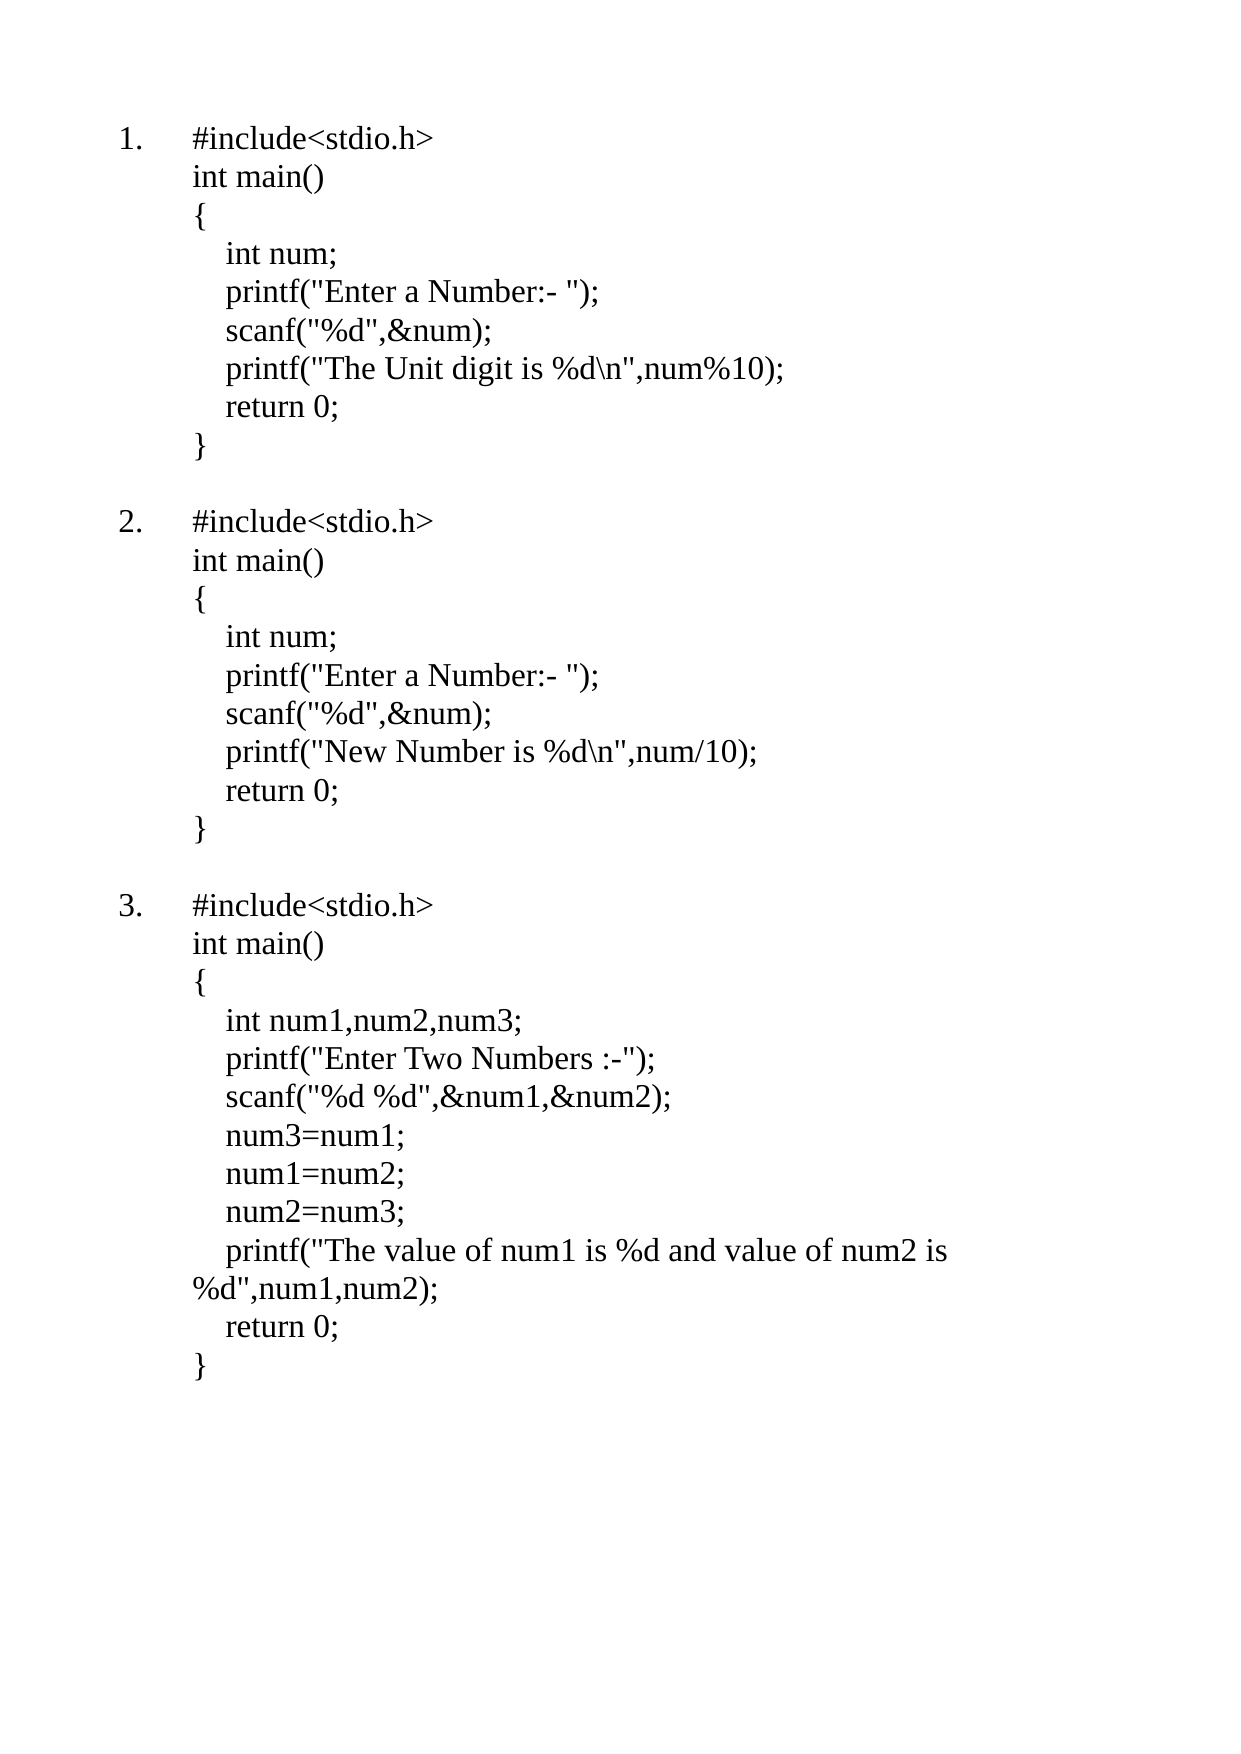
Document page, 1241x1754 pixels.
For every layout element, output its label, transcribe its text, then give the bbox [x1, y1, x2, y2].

text int main() [118, 923, 1122, 961]
text num3=num1; [118, 1115, 1122, 1153]
text } [118, 808, 1122, 846]
text printf("The value of num1 is %d and value of num2 is %d",num1,num2); [118, 1230, 1122, 1306]
text { [118, 578, 1122, 616]
text printf("Enter a Number:- "); [118, 655, 1122, 693]
text num2=num3; [118, 1191, 1122, 1230]
text } [118, 1345, 1122, 1383]
text return 0; [118, 770, 1122, 808]
text } [118, 425, 1122, 463]
text printf("The Unit digit is %d\n",num%10); [118, 348, 1122, 386]
text int num; [118, 616, 1122, 655]
text 2. #include<stdio.h> [118, 501, 1122, 540]
text int num; [118, 233, 1122, 271]
text return 0; [118, 386, 1122, 425]
text scanf("%d",&num); [118, 310, 1122, 348]
text return 0; [118, 1306, 1122, 1345]
text int num1,num2,num3; [118, 1000, 1122, 1038]
text printf("Enter a Number:- "); [118, 271, 1122, 310]
text 1. #include<stdio.h> [118, 118, 1122, 156]
text 3. #include<stdio.h> [118, 885, 1122, 923]
text int main() [118, 156, 1122, 195]
text printf("New Number is %d\n",num/10); [118, 731, 1122, 770]
text scanf("%d %d",&num1,&num2); [118, 1076, 1122, 1115]
text num1=num2; [118, 1153, 1122, 1191]
text { [118, 961, 1122, 1000]
text scanf("%d",&num); [118, 693, 1122, 731]
text int main() [118, 540, 1122, 578]
text { [118, 195, 1122, 233]
text printf("Enter Two Numbers :-"); [118, 1038, 1122, 1076]
